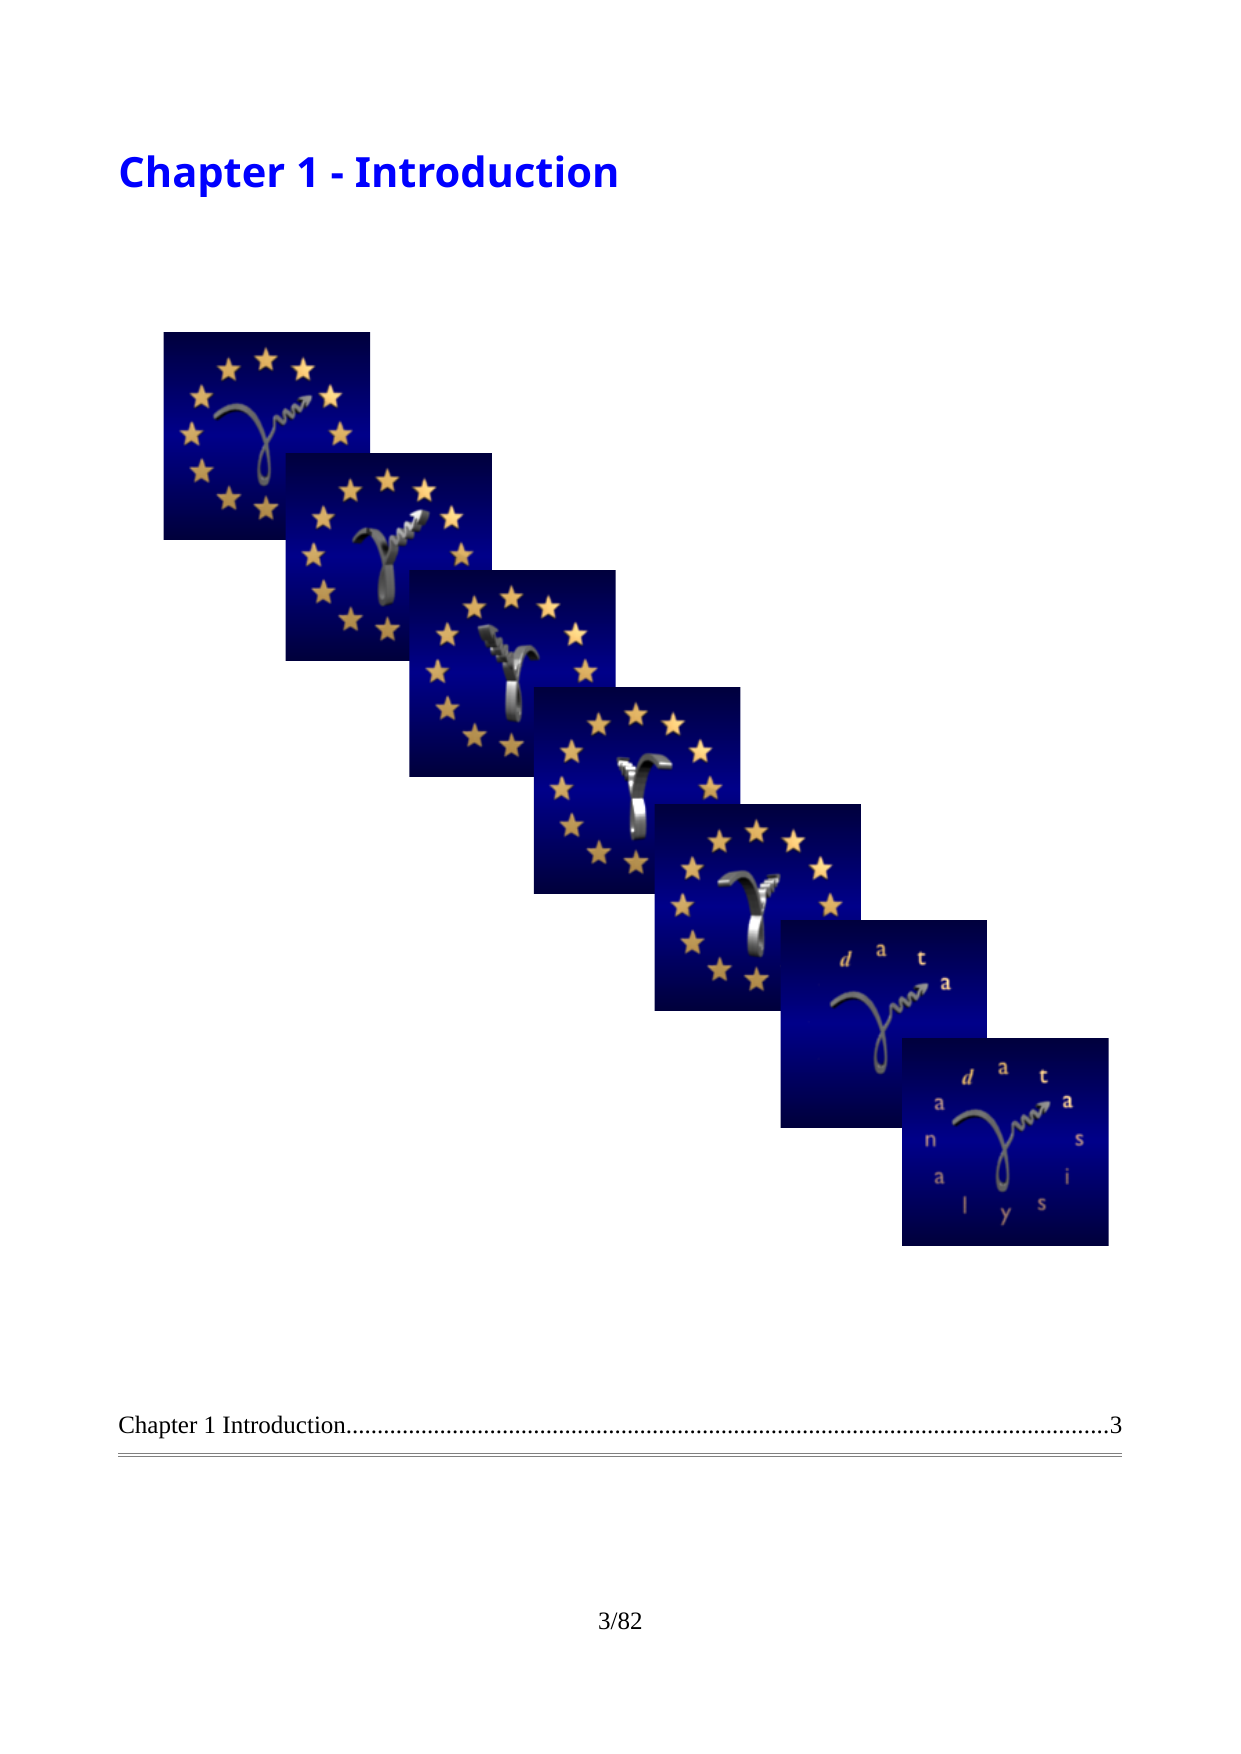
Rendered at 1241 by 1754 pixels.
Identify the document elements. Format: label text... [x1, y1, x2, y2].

picture [163, 332, 1109, 1246]
text Chapter 1 Introduction 3 [118, 1410, 1122, 1439]
subtitle Chapter 1 - Introduction [118, 143, 1122, 200]
